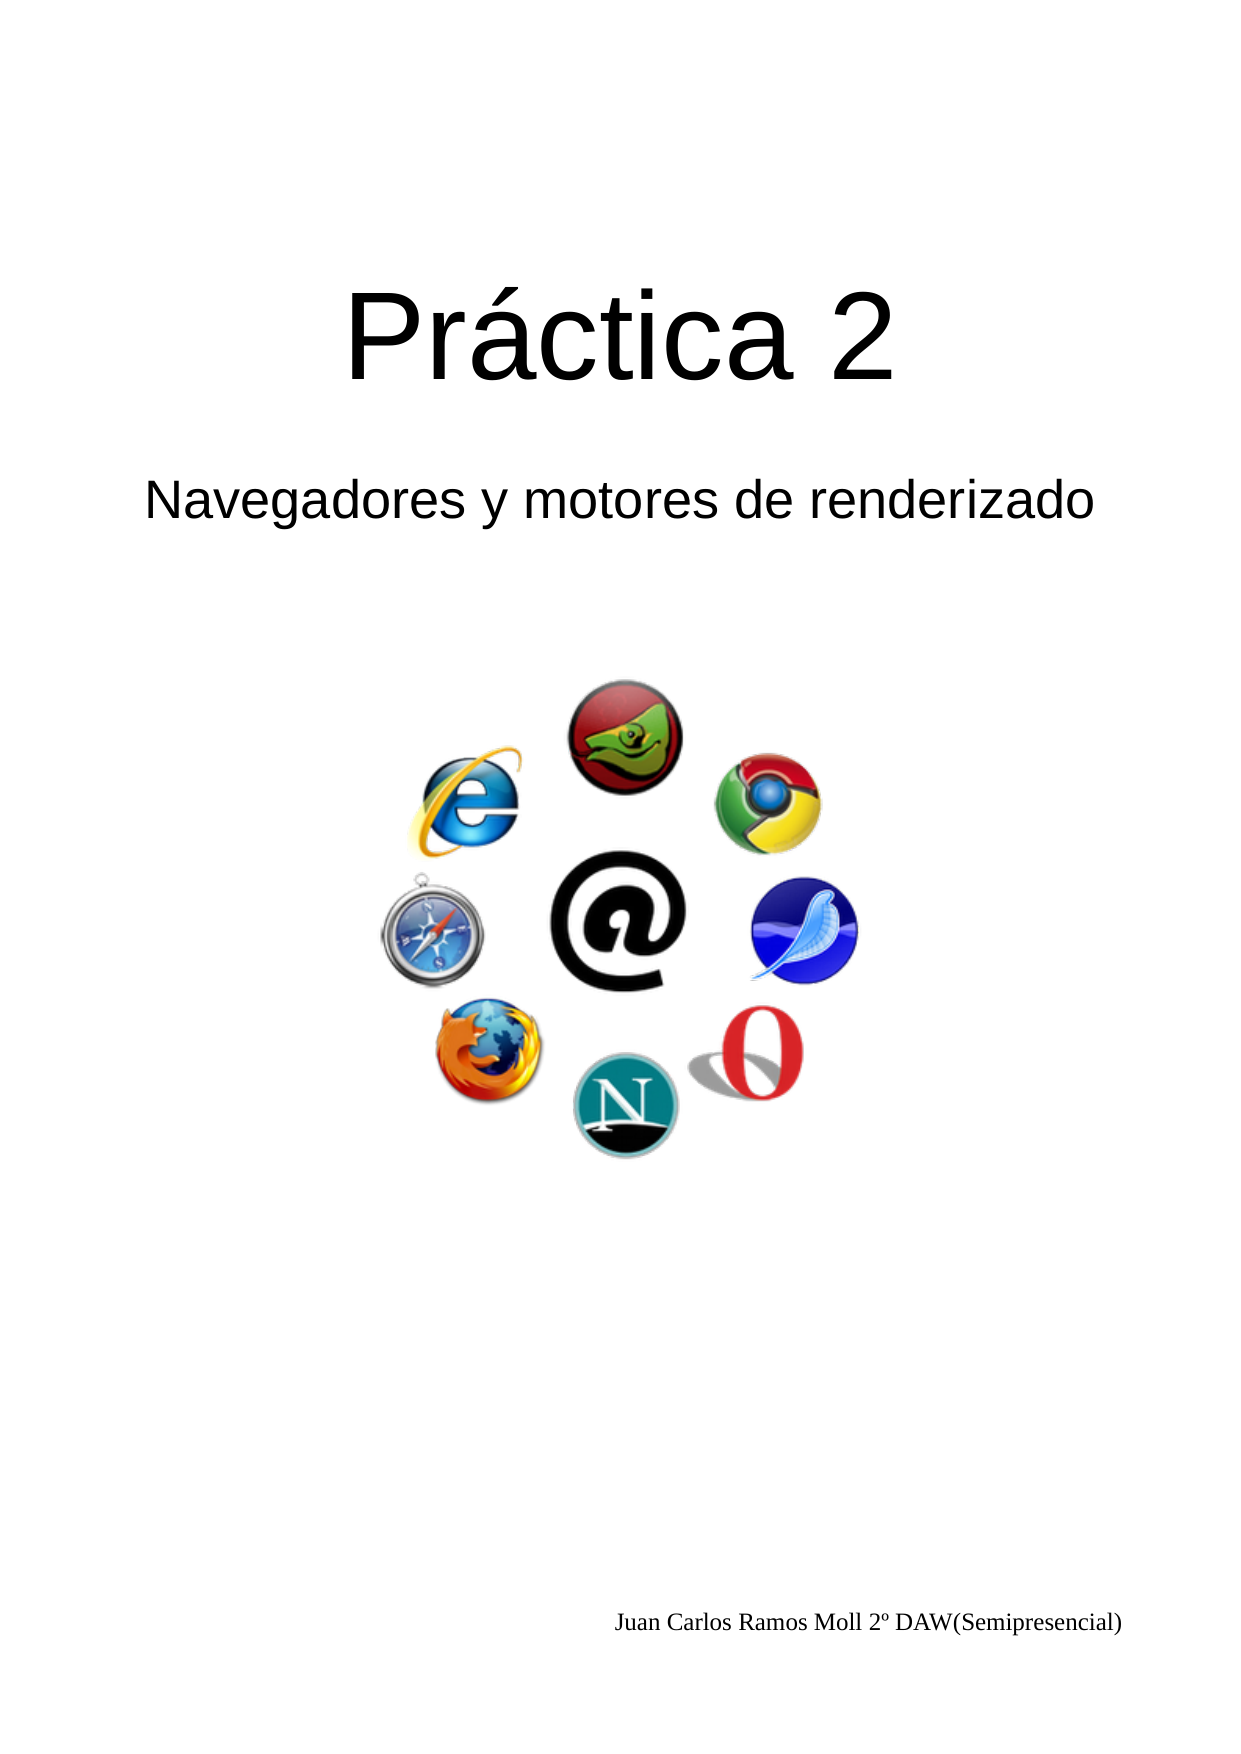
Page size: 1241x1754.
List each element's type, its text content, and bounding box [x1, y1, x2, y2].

picture [370, 672, 870, 1167]
text Navegadores y motores de renderizado [118, 468, 1122, 530]
text Práctica 2 [118, 262, 1122, 406]
